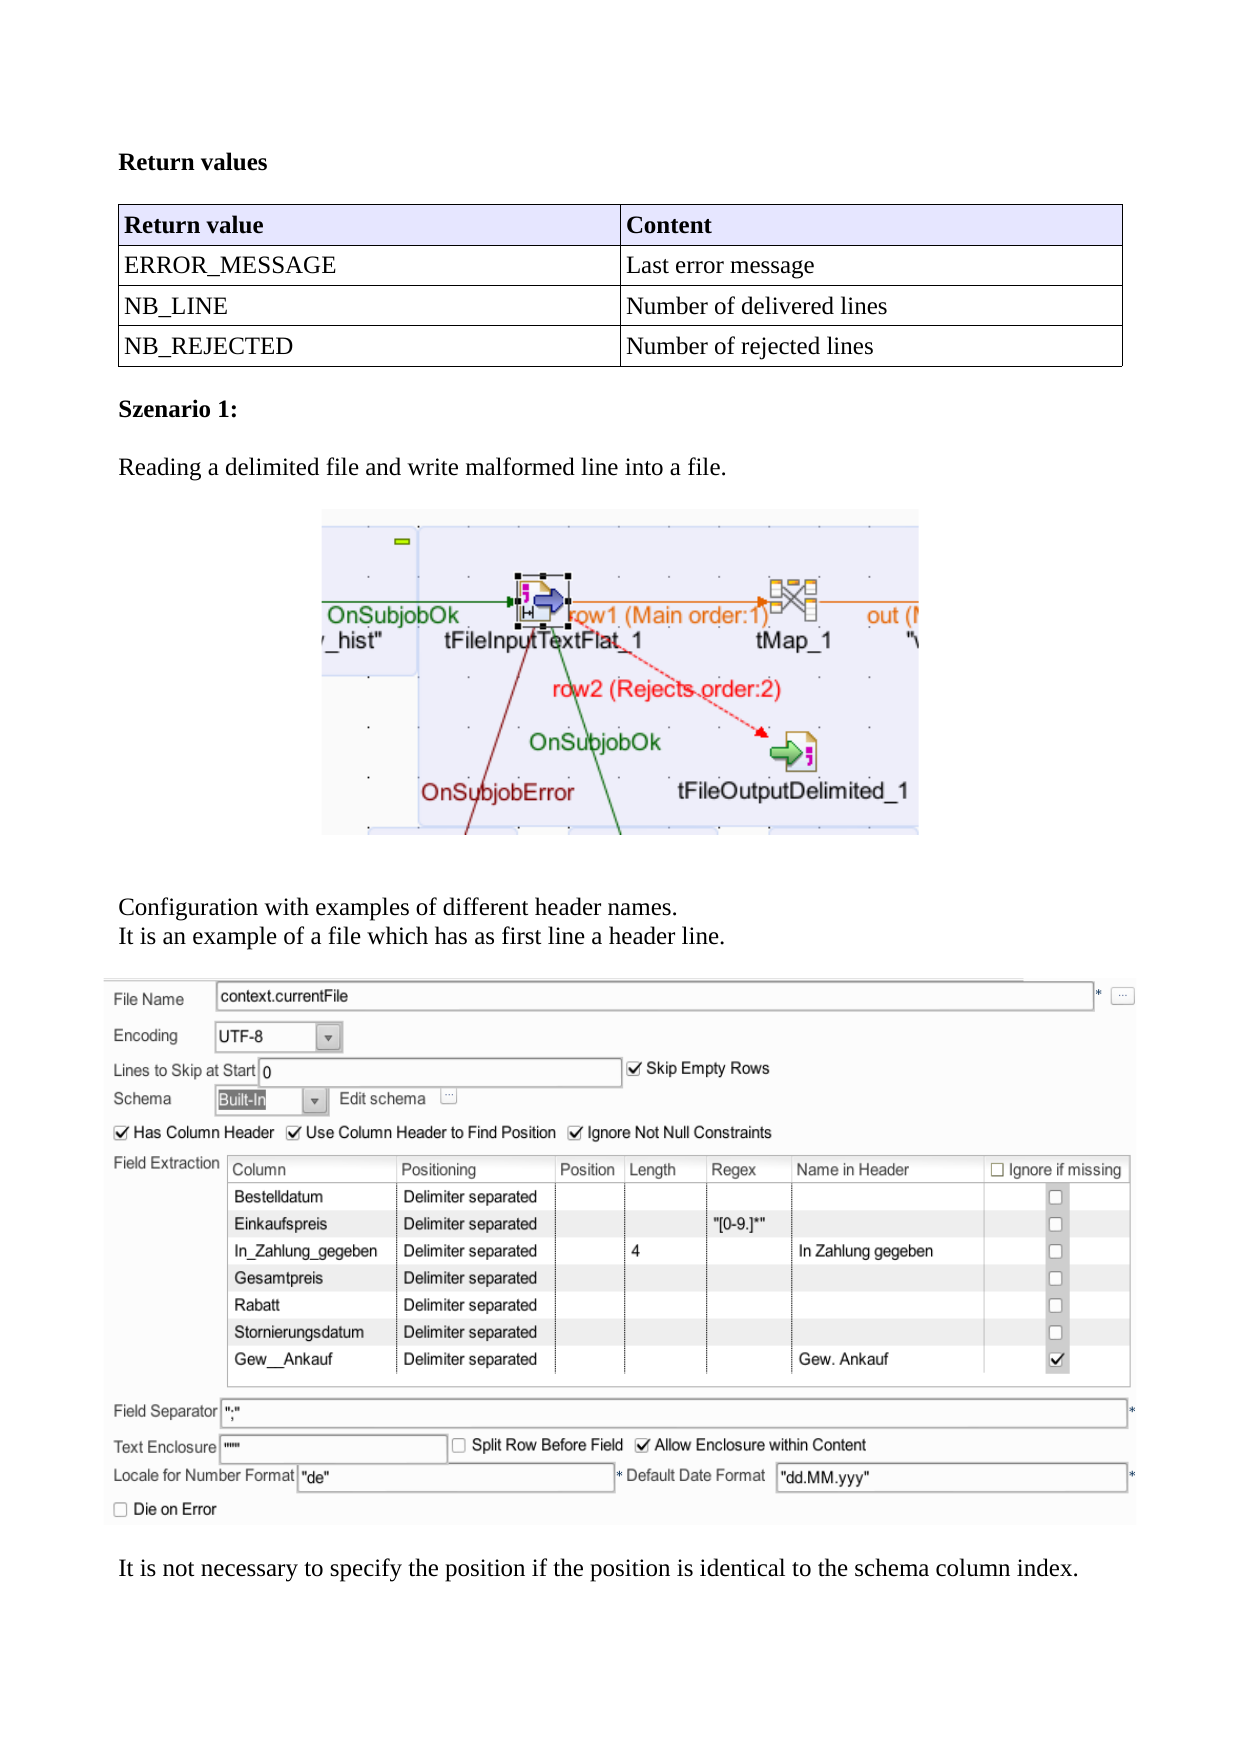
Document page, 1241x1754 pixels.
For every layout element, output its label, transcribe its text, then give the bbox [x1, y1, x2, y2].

text Szenario 1: [118, 394, 1122, 423]
table_cell Last error message [621, 246, 1122, 285]
table_cell ERROR_MESSAGE [119, 246, 620, 285]
text It is an example of a file which has as first line a header line. [118, 921, 1122, 949]
table_cell Number of delivered lines [621, 286, 1122, 325]
text Configuration with examples of different header names. [118, 892, 1122, 921]
table_cell NB_REJECTED [119, 326, 620, 366]
table_header Content [621, 205, 1122, 245]
picture [103, 978, 1137, 1525]
text Reading a delimited file and write malformed line into a file. [118, 452, 1122, 481]
text It is not necessary to specify the position if the position is identical to the schema column index. [118, 1553, 1122, 1582]
table_header Return value [119, 205, 620, 245]
table_cell Number of rejected lines [621, 326, 1122, 366]
picture [321, 509, 919, 835]
text Return values [118, 147, 1122, 176]
table_cell NB_LINE [119, 286, 620, 325]
